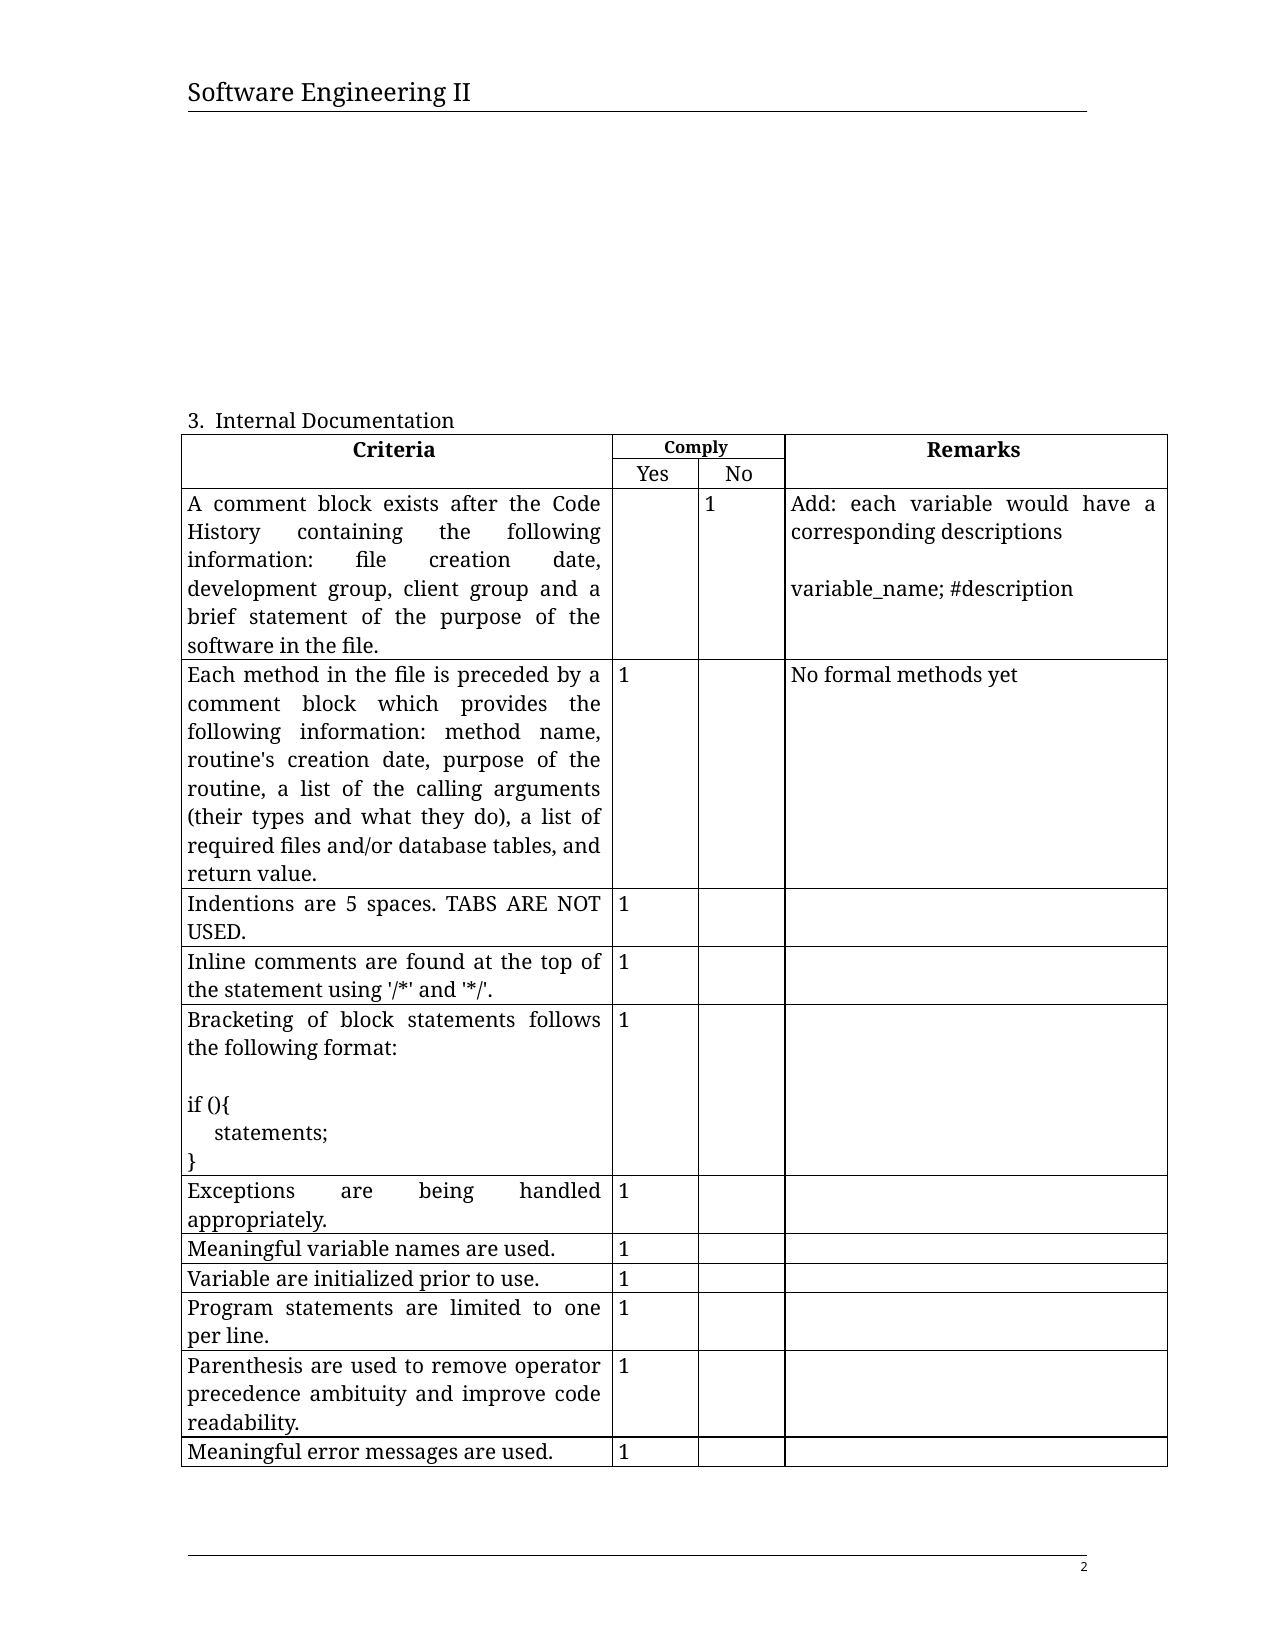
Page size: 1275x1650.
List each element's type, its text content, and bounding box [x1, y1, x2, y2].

table_cell 1 [613, 1264, 698, 1292]
table_cell [699, 1438, 784, 1466]
table_cell [699, 660, 784, 888]
table_cell A comment block exists after the Code History containing the following information: file creation date, development group, client group and a brief statement of the purpose of the software in the file. [182, 489, 612, 659]
table_cell Inline comments are found at the top of the statement using '/*' and '*/'. [182, 947, 612, 1004]
table_cell 1 [699, 489, 784, 659]
table_cell Indentions are 5 spaces. TABS ARE NOT USED. [182, 889, 612, 946]
table_cell [786, 889, 1167, 946]
table_cell 1 [613, 889, 698, 946]
table_cell 1 [613, 660, 698, 888]
table_cell [699, 1351, 784, 1436]
table_cell No formal methods yet [786, 660, 1167, 888]
table_cell 1 [613, 1438, 698, 1466]
table_cell Add: each variable would have a corresponding descriptions variable_name; #description [786, 489, 1167, 659]
table_cell 1 [613, 1005, 698, 1175]
table_header Remarks [786, 435, 1167, 488]
table_cell [699, 1176, 784, 1233]
table_cell Exceptions are being handled appropriately. [182, 1176, 612, 1233]
table_cell [699, 947, 784, 1004]
table_cell Bracketing of block statements follows the following format: if (){ statements; } [182, 1005, 612, 1175]
table_cell [786, 1264, 1167, 1292]
table_cell 1 [613, 1293, 698, 1350]
table_cell Meaningful variable names are used. [182, 1234, 612, 1263]
table_cell Yes [613, 459, 698, 488]
table_cell [699, 1264, 784, 1292]
table_cell [699, 1234, 784, 1263]
table_cell [786, 1351, 1167, 1436]
table_cell [613, 489, 698, 659]
table_cell [786, 1293, 1167, 1350]
table_cell [786, 1438, 1167, 1466]
table_cell Program statements are limited to one per line. [182, 1293, 612, 1350]
table_cell Parenthesis are used to remove operator precedence ambituity and improve code readability. [182, 1351, 612, 1436]
table_cell Each method in the file is preceded by a comment block which provides the following information: method name, routine's creation date, purpose of the routine, a list of the calling arguments (their types and what they do), a list of required files and/or database tables, and return value. [182, 660, 612, 888]
table_cell [699, 889, 784, 946]
table_header Comply [613, 435, 784, 458]
table_cell Meaningful error messages are used. [182, 1438, 612, 1466]
table_cell No [699, 459, 784, 488]
table_cell 1 [613, 1176, 698, 1233]
table_cell Variable are initialized prior to use. [182, 1264, 612, 1292]
text 3. Internal Documentation [187, 406, 1087, 434]
table_cell [786, 1176, 1167, 1233]
table_cell [699, 1005, 784, 1175]
table_cell [786, 1234, 1167, 1263]
table_header Criteria [182, 435, 612, 488]
table_cell 1 [613, 1351, 698, 1436]
table_cell [786, 947, 1167, 1004]
table_cell [699, 1293, 784, 1350]
table_cell 1 [613, 1234, 698, 1263]
table_cell 1 [613, 947, 698, 1004]
table_cell [786, 1005, 1167, 1175]
